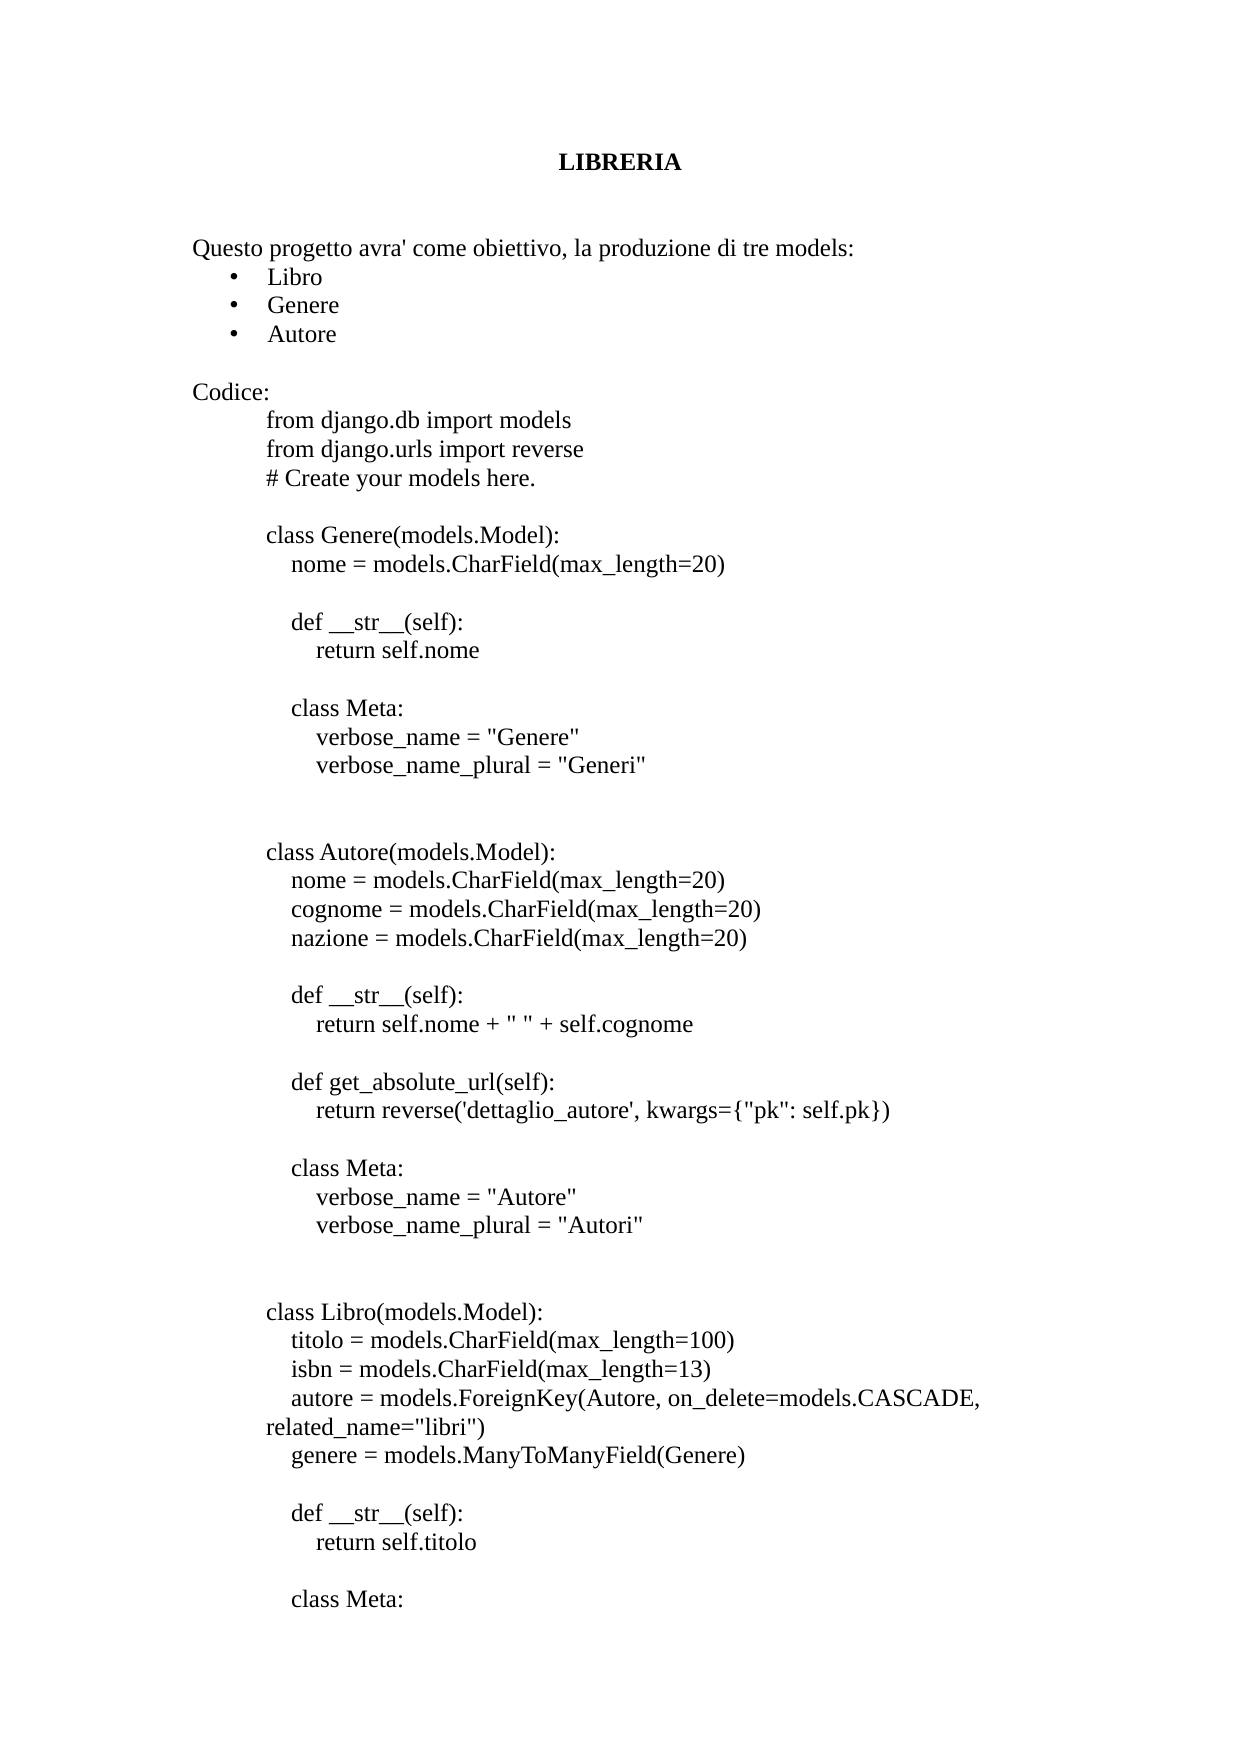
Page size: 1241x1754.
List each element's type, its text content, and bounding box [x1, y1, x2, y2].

text class Genere(models.Model): [266, 521, 1122, 549]
text Questo progetto avra' come obiettivo, la produzione di tre models: [192, 233, 1122, 262]
list Libro [229, 262, 1122, 291]
text cognome = models.CharField(max_length=20) [266, 894, 1122, 923]
text nome = models.CharField(max_length=20) [266, 866, 1122, 894]
text return reverse('dettaglio_autore', kwargs={"pk": self.pk}) [266, 1096, 1122, 1124]
text class Meta: [266, 1584, 1122, 1613]
text class Autore(models.Model): [266, 837, 1122, 866]
text nome = models.CharField(max_length=20) [266, 549, 1122, 578]
text verbose_name_plural = "Generi" [266, 751, 1122, 779]
list Genere [229, 291, 1122, 319]
text isbn = models.CharField(max_length=13) [266, 1354, 1122, 1383]
text return self.nome + " " + self.cognome [266, 1009, 1122, 1038]
text Codice: [118, 377, 1122, 406]
text return self.titolo [266, 1527, 1122, 1556]
text verbose_name_plural = "Autori" [266, 1211, 1122, 1239]
text LIBRERIA [118, 147, 1122, 176]
text verbose_name = "Autore" [266, 1182, 1122, 1211]
text def __str__(self): [266, 981, 1122, 1009]
text titolo = models.CharField(max_length=100) [266, 1326, 1122, 1354]
text class Libro(models.Model): [266, 1297, 1122, 1326]
text autore = models.ForeignKey(Autore, on_delete=models.CASCADE, related_name="libri") [266, 1383, 1122, 1441]
text class Meta: [266, 693, 1122, 722]
text from django.urls import reverse [266, 434, 1122, 463]
text # Create your models here. [266, 463, 1122, 492]
text verbose_name = "Genere" [266, 722, 1122, 751]
text def __str__(self): [266, 1498, 1122, 1527]
text return self.nome [266, 636, 1122, 664]
text nazione = models.CharField(max_length=20) [266, 923, 1122, 952]
list Autore [229, 319, 1122, 348]
text genere = models.ManyToManyField(Genere) [266, 1441, 1122, 1469]
text def get_absolute_url(self): [266, 1067, 1122, 1096]
text from django.db import models [118, 406, 1122, 434]
text class Meta: [266, 1153, 1122, 1182]
text def __str__(self): [266, 607, 1122, 636]
